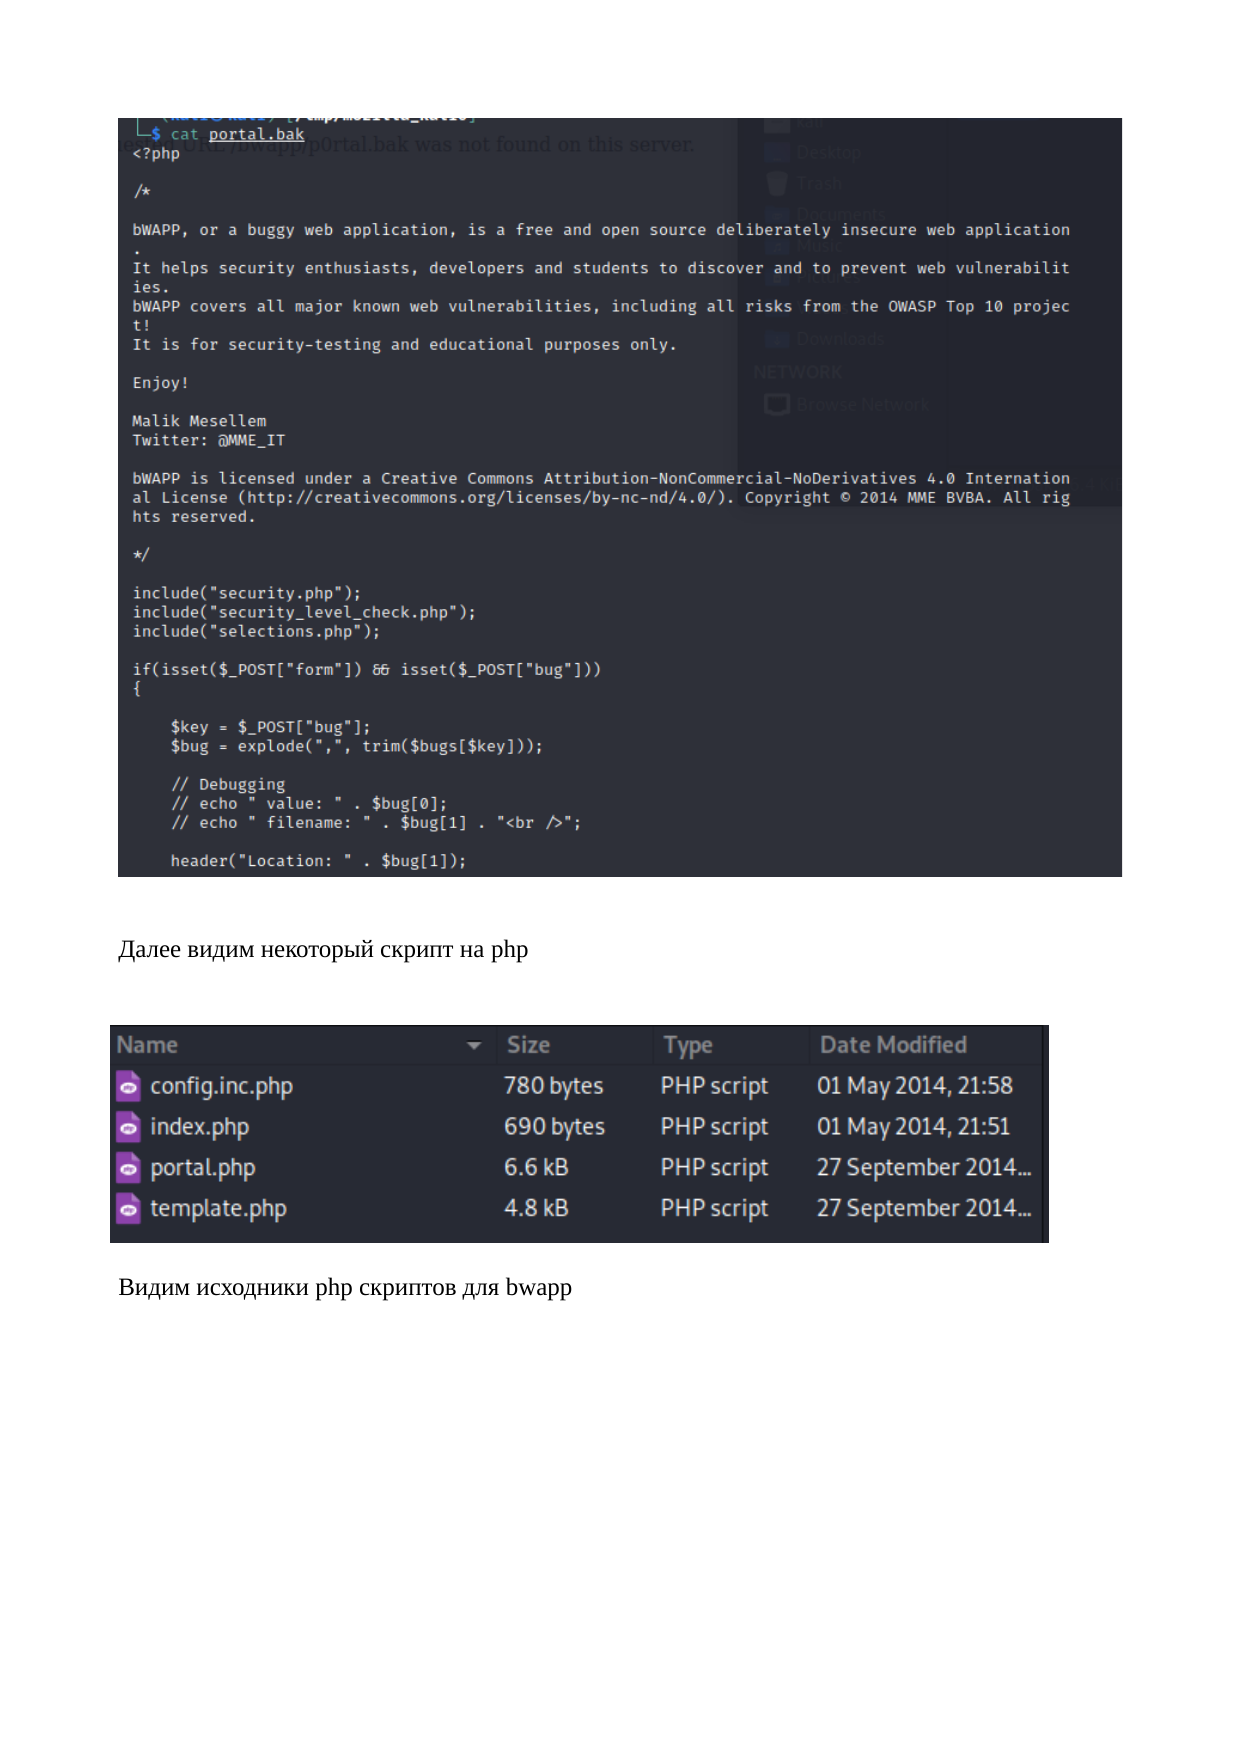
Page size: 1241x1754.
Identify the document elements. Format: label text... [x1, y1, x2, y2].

picture [118, 118, 1123, 877]
text Далее видим некоторый скрипт на php [118, 934, 1122, 963]
text Видим исходники php скриптов для bwapp [118, 1272, 1122, 1300]
picture [110, 1025, 1049, 1243]
